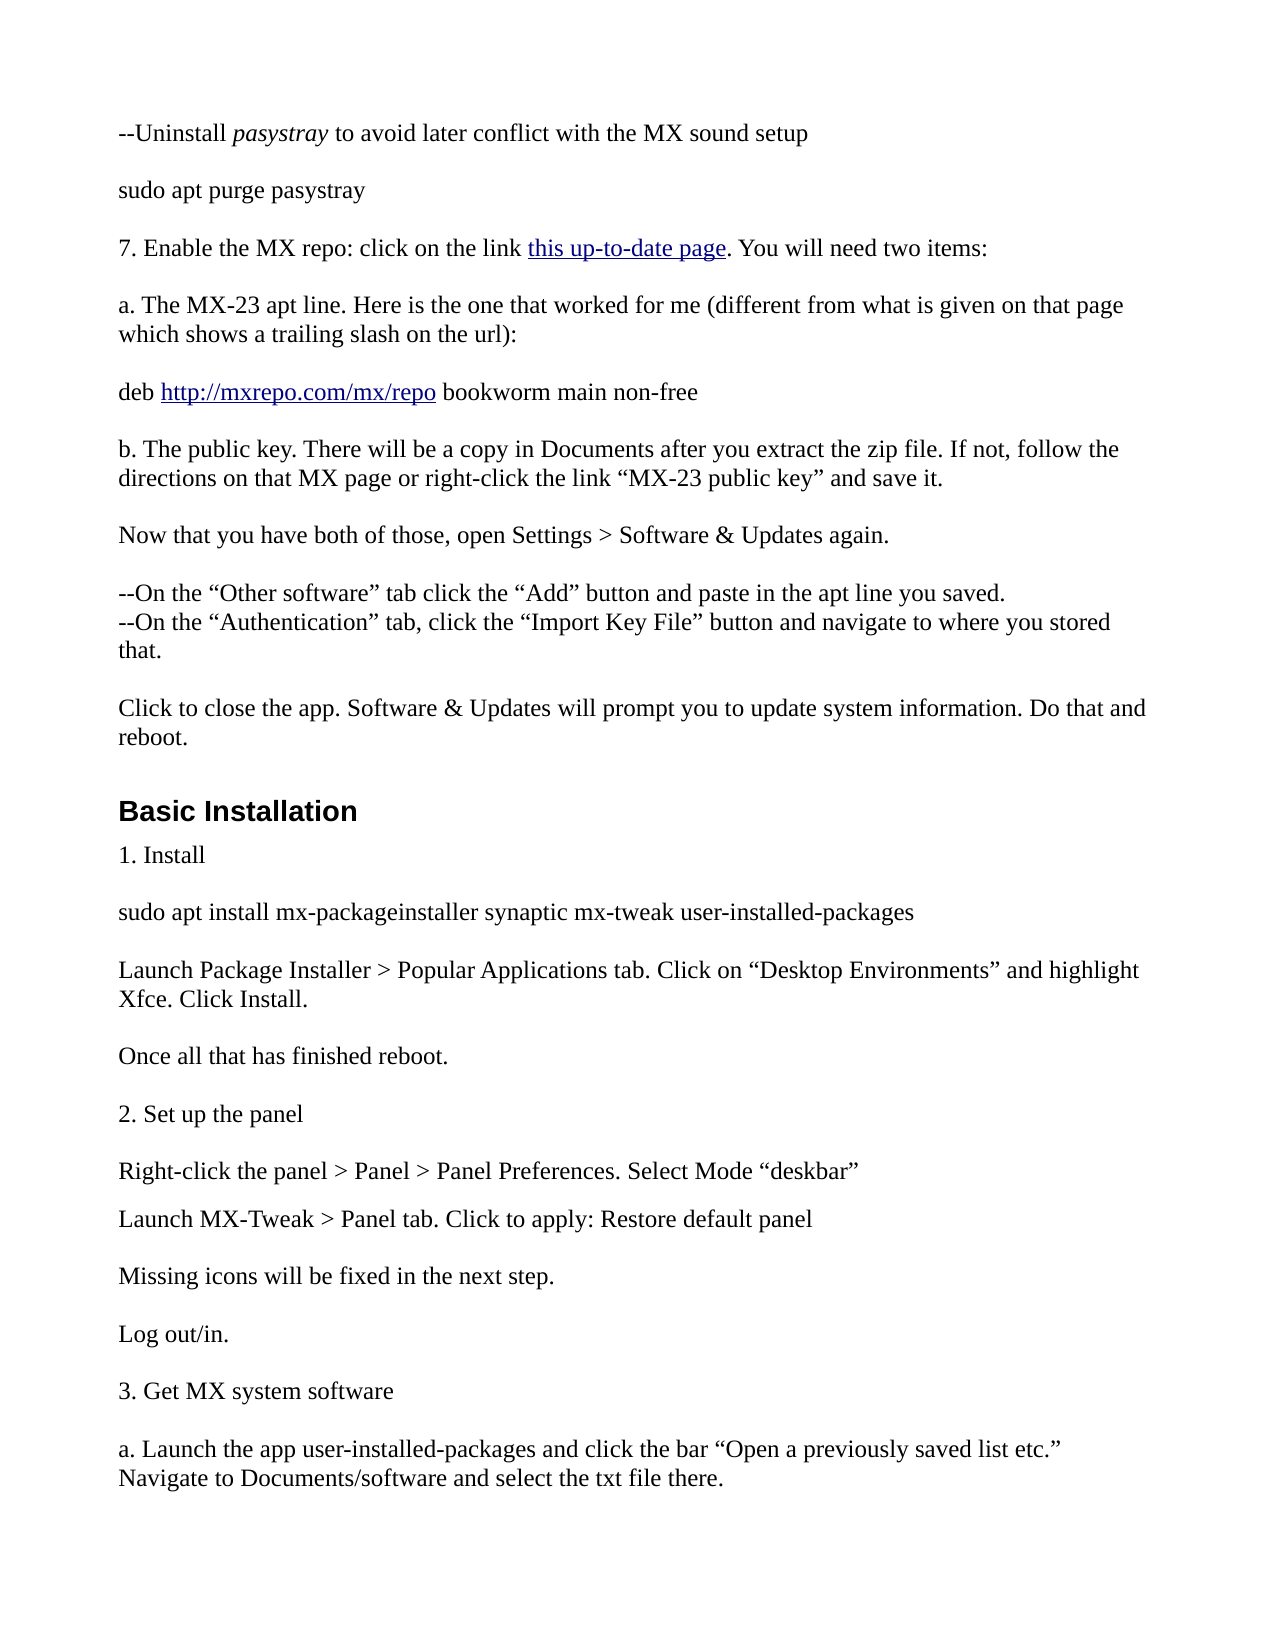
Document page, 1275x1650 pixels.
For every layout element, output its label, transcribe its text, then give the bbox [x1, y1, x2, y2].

text Once all that has finished reboot. [118, 1041, 1157, 1070]
text --On the “Other software” tab click the “Add” button and paste in the apt line you saved. [118, 578, 1157, 607]
text Now that you have both of those, open Settings > Software & Updates again. [118, 521, 1157, 549]
text 7. Enable the MX repo: click on the link this up-to-date page. You will need two items: [118, 233, 1157, 262]
text deb http://mxrepo.com/mx/repo bookworm main non-free [118, 377, 1157, 406]
subtitle Basic Installation [118, 794, 1157, 827]
text 1. Install [118, 840, 1157, 869]
text a. The MX-23 apt line. Here is the one that worked for me (different from what is given on that page which shows a trailing slash on the url): [118, 291, 1157, 348]
text Missing icons will be fixed in the next step. [118, 1261, 1157, 1290]
text sudo apt purge pasystray [118, 176, 1157, 204]
text Click to close the app. Software & Updates will prompt you to update system information. Do that and reboot. [118, 693, 1157, 751]
text a. Launch the app user-installed-packages and click the bar “Open a previously saved list etc.” Navigate to Documents/software and select the txt file there. [118, 1434, 1157, 1491]
text sudo apt install mx-packageinstaller synaptic mx-tweak user-installed-packages [118, 897, 1157, 926]
text --Uninstall pasystray to avoid later conflict with the MX sound setup [118, 118, 1157, 147]
text b. The public key. There will be a copy in Documents after you extract the zip file. If not, follow the directions on that MX page or right-click the link “MX-23 public key” and save it. [118, 434, 1157, 492]
text --On the “Authentication” tab, click the “Import Key File” button and navigate to where you stored that. [118, 607, 1157, 664]
text Launch Package Installer > Popular Applications tab. Click on “Desktop Environments” and highlight Xfce. Click Install. [118, 955, 1157, 1012]
text Right-click the panel > Panel > Panel Preferences. Select Mode “deskbar” [118, 1156, 1157, 1185]
text Log out/in. [118, 1319, 1157, 1348]
text 3. Get MX system software [118, 1376, 1157, 1405]
text Launch MX-Tweak > Panel tab. Click to apply: Restore default panel [118, 1204, 1157, 1233]
text 2. Set up the panel [118, 1099, 1157, 1127]
